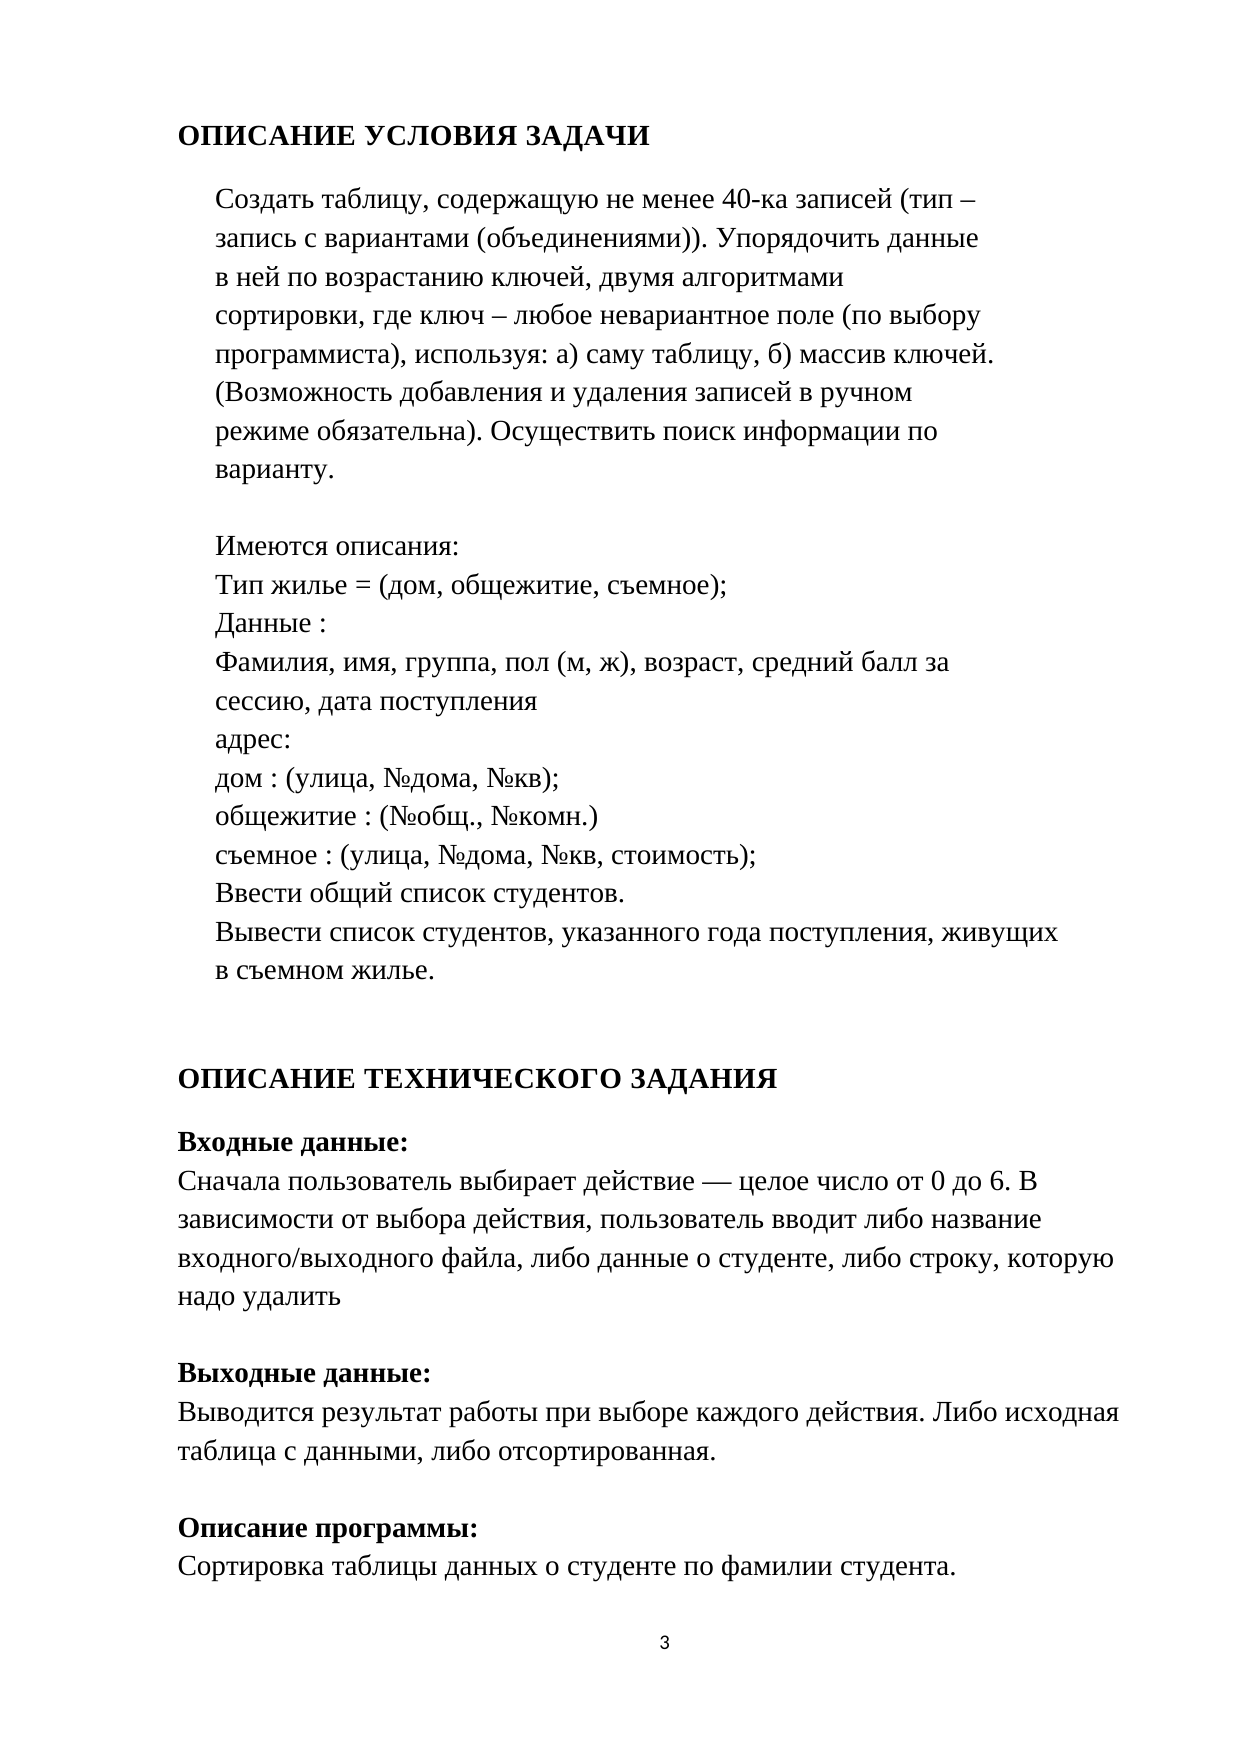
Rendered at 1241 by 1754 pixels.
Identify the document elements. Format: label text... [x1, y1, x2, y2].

list Данные : [215, 606, 1152, 639]
list общежитие : (№общ., №комн.) [215, 798, 1152, 832]
subtitle ОПИСАНИЕ ТЕХНИЧЕСКОГО ЗАДАНИЯ [177, 1061, 1152, 1094]
list Входные данные: [177, 1124, 1152, 1158]
list Сортировка таблицы данных о студенте по фамилии студента. [177, 1548, 1152, 1582]
list Создать таблицу, содержащую не менее 40-ка записей (тип – [215, 182, 1152, 215]
list программиста), используя: а) саму таблицу, б) массив ключей. [215, 336, 1152, 369]
list Выходные данные: [177, 1356, 1152, 1389]
list сортировки, где ключ – любое невариантное поле (по выбору [215, 297, 1152, 331]
list режиме обязательна). Осуществить поиск информации по [215, 413, 1152, 446]
list Ввести общий список студентов. [215, 875, 1152, 909]
list Описание программы: [177, 1510, 1152, 1543]
list Сначала пользователь выбирает действие — целое число от 0 до 6. В зависимости от выбора действия, пользователь вводит либо название входного/выходного файла, либо данные о студенте, либо строку, которую надо удалить [177, 1163, 1152, 1312]
list Выводится результат работы при выборе каждого действия. Либо исходная таблица с данными, либо отсортированная. [177, 1394, 1152, 1466]
list адрес: [215, 721, 1152, 755]
list Тип жилье = (дом, общежитие, съемное); [215, 567, 1152, 601]
list запись с вариантами (объединениями)). Упорядочить данные [215, 220, 1152, 254]
list Имеются описания: [215, 528, 1152, 562]
list варианту. [215, 451, 1152, 485]
list Фамилия, имя, группа, пол (м, ж), возраст, средний балл за [215, 644, 1152, 678]
list сессию, дата поступления [215, 683, 1152, 716]
list Вывести список студентов, указанного года поступления, живущих [215, 914, 1152, 947]
subtitle ОПИСАНИЕ УСЛОВИЯ ЗАДАЧИ [177, 118, 1152, 152]
list (Возможность добавления и удаления записей в ручном [215, 374, 1152, 408]
list в ней по возрастанию ключей, двумя алгоритмами [215, 259, 1152, 292]
list в съемном жилье. [215, 952, 1152, 986]
list съемное : (улица, №дома, №кв, стоимость); [215, 837, 1152, 870]
list дом : (улица, №дома, №кв); [215, 760, 1152, 793]
